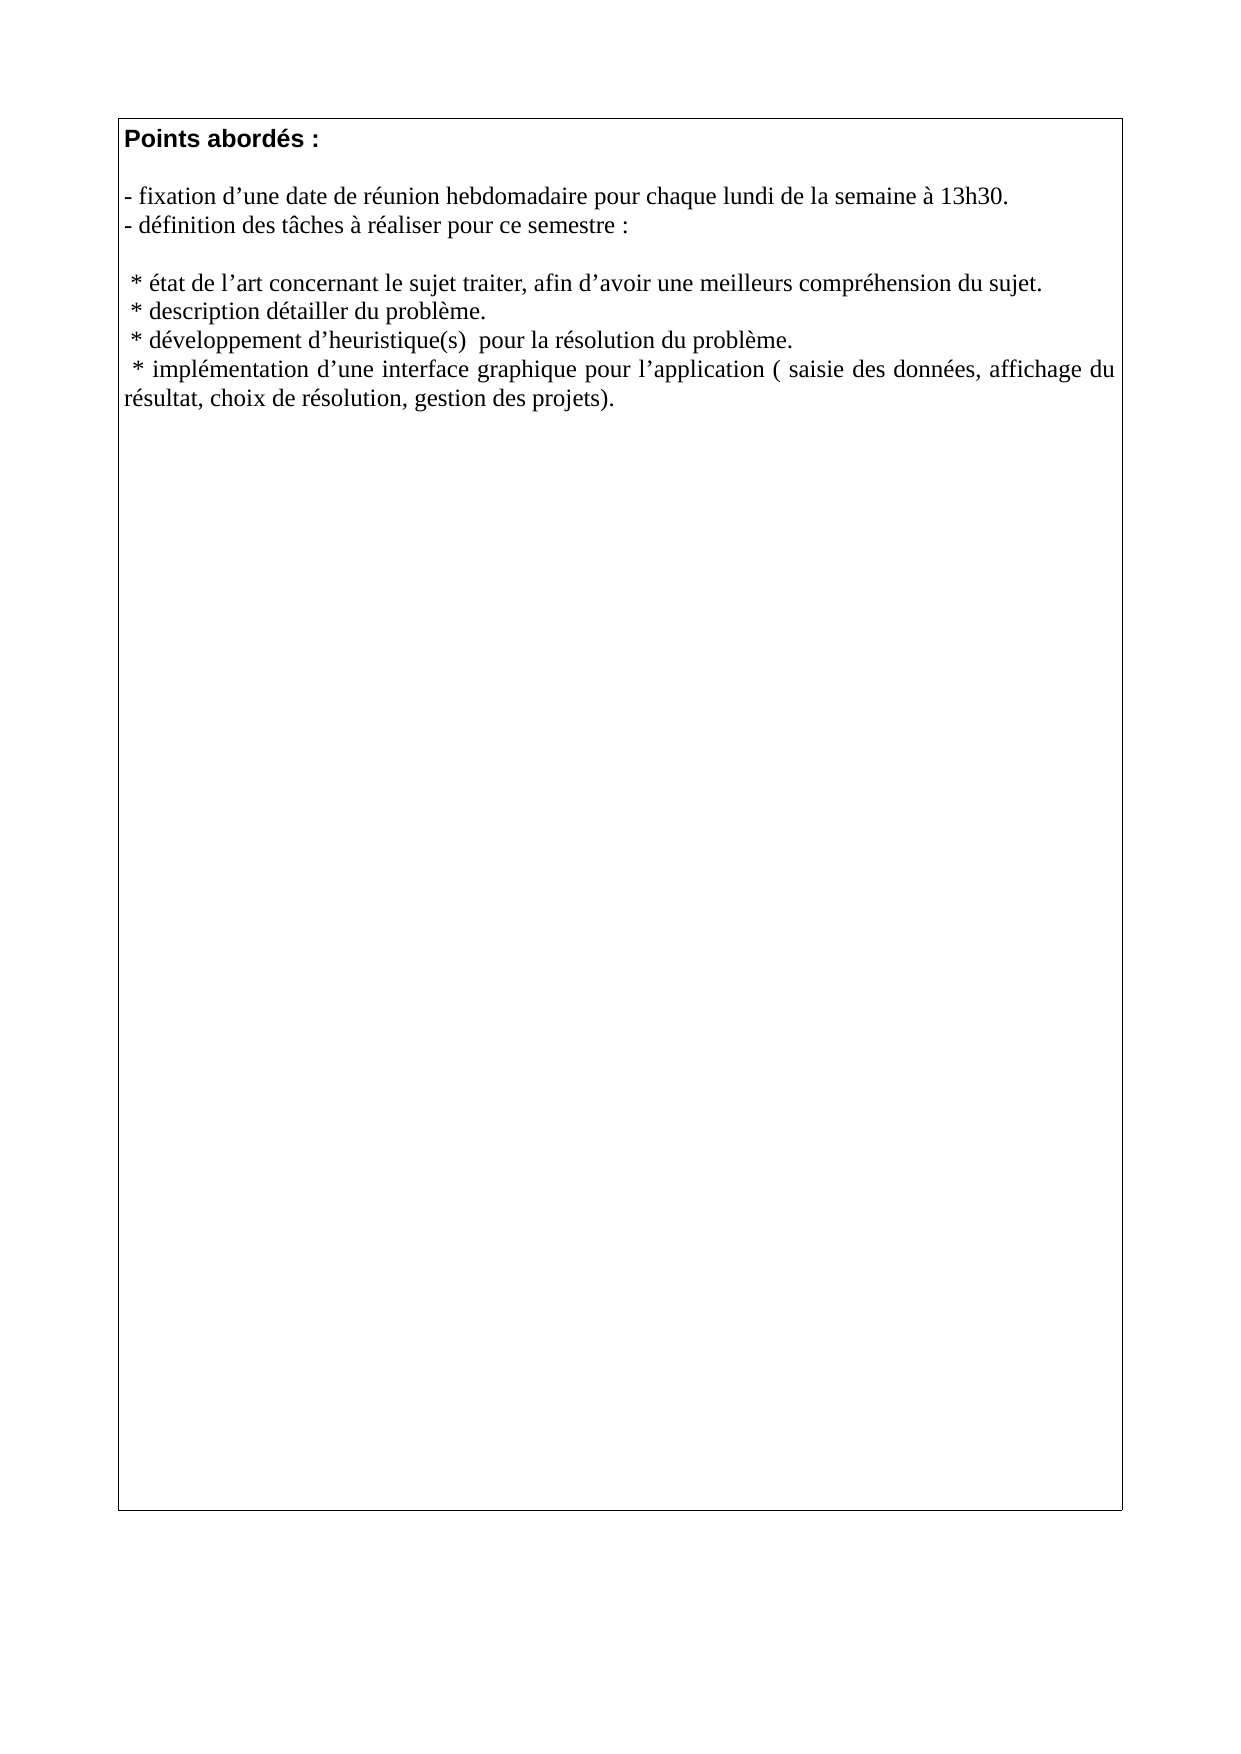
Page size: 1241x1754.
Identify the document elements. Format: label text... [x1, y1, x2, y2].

table_header Points abordés : - fixation d’une date de réunion hebdomadaire pour chaque lundi de la semaine à 13h30. - définition des tâches à réaliser pour ce semestre : * état de l’art concernant le sujet traiter, afin d’avoir une meilleurs compréhension du sujet. * description détailler du problème. * développement d’heuristique(s) pour la résolution du problème. * implémentation d’une interface graphique pour l’application ( saisie des données, affichage du résultat, choix de résolution, gestion des projets). [119, 119, 1122, 1510]
